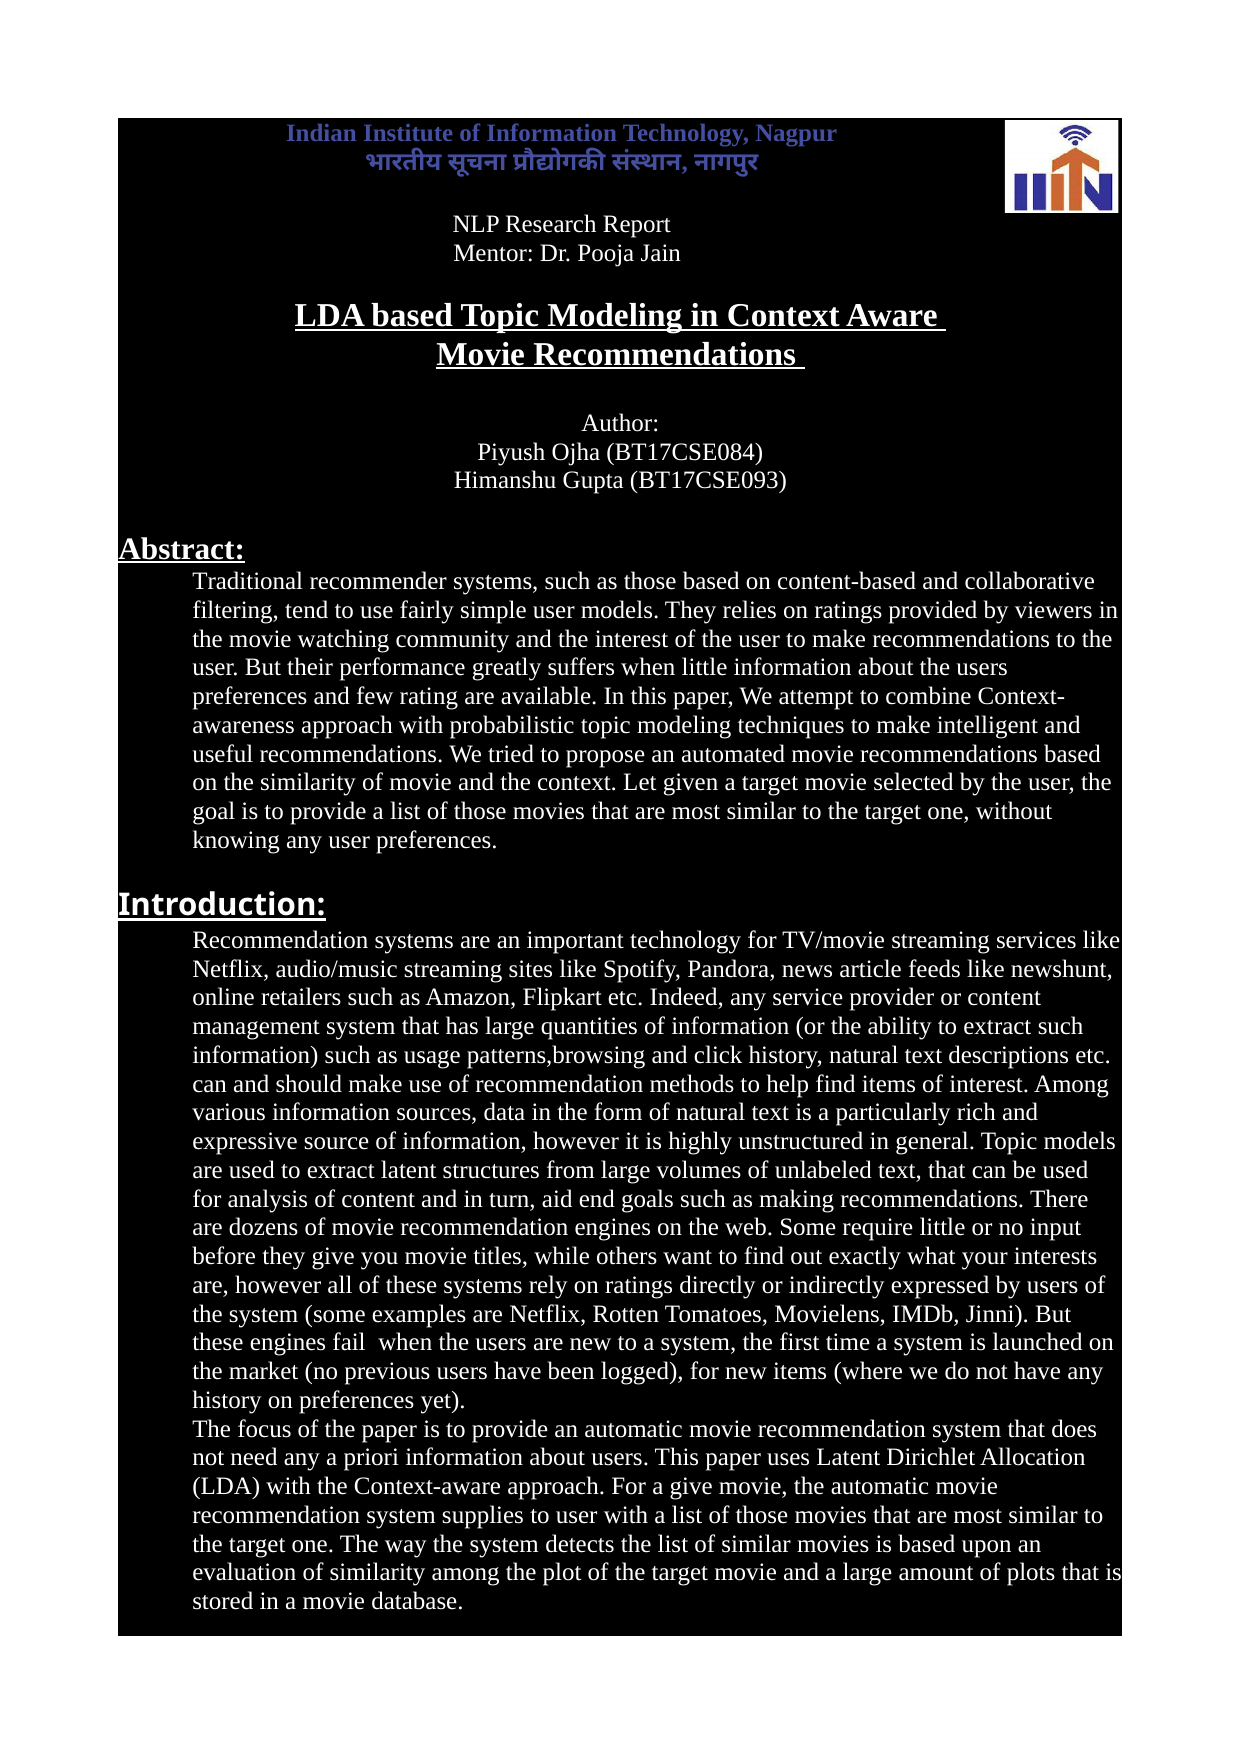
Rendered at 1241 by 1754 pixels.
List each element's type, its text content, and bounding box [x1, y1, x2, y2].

text The focus of the paper is to provide an automatic movie recommendation system that does not need any a priori information about users. This paper uses Latent Dirichlet Allocation (LDA) with the Context-aware approach. For a give movie, the automatic movie recommendation system supplies to user with a list of those movies that are most similar to the target one. The way the system detects the list of similar movies is based upon an evaluation of similarity among the plot of the target movie and a large amount of plots that is stored in a movie database. [192, 1414, 1122, 1615]
text Abstract: [118, 530, 1122, 566]
text Himanshu Gupta (BT17CSE093) [118, 466, 1122, 494]
text NLP Research Report [118, 209, 1122, 238]
text भारतीय सूचना प्रौद्योगकी संस्थान, नागपुर [118, 147, 1004, 180]
text Mentor: Dr. Pooja Jain [118, 238, 1122, 267]
text Piyush Ojha (BT17CSE084) [118, 437, 1122, 466]
text Recommendation systems are an important technology for TV/movie streaming services like Netflix, audio/music streaming sites like Spotify, Pandora, news article feeds like newshunt, online retailers such as Amazon, Flipkart etc. Indeed, any service provider or content management system that has large quantities of information (or the ability to extract such information) such as usage patterns,browsing and click history, natural text descriptions etc. can and should make use of recommendation methods to help find items of interest. Among various information sources, data in the form of natural text is a particularly rich and expressive source of information, however it is highly unstructured in general. Topic models are used to extract latent structures from large volumes of unlabeled text, that can be used for analysis of content and in turn, aid end goals such as making recommendations. There are dozens of movie recommendation engines on the web. Some require little or no input before they give you movie titles, while others want to find out exactly what your interests are, however all of these systems rely on ratings directly or indirectly expressed by users of the system (some examples are Netflix, Rotten Tomatoes, Movielens, IMDb, Jinni). But these engines fail when the users are new to a system, the first time a system is launched on the market (no previous users have been logged), for new items (where we do not have any history on preferences yet). [192, 925, 1122, 1414]
text Introduction: [118, 882, 1122, 925]
text Indian Institute of Information Technology, Nagpur [118, 118, 1122, 147]
text Movie Recommendations [118, 334, 1122, 372]
text Author: [118, 408, 1122, 437]
text LDA based Topic Modeling in Context Aware [118, 295, 1122, 334]
picture [1004, 120, 1119, 213]
text Traditional recommender systems, such as those based on content-based and collaborative filtering, tend to use fairly simple user models. They relies on ratings provided by viewers in the movie watching community and the interest of the user to make recommendations to the user. But their performance greatly suffers when little information about the users preferences and few rating are available. In this paper, We attempt to combine Context- awareness approach with probabilistic topic modeling techniques to make intelligent and useful recommendations. We tried to propose an automated movie recommendations based on the similarity of movie and the context. Let given a target movie selected by the user, the goal is to provide a list of those movies that are most similar to the target one, without knowing any user preferences. [192, 566, 1122, 854]
